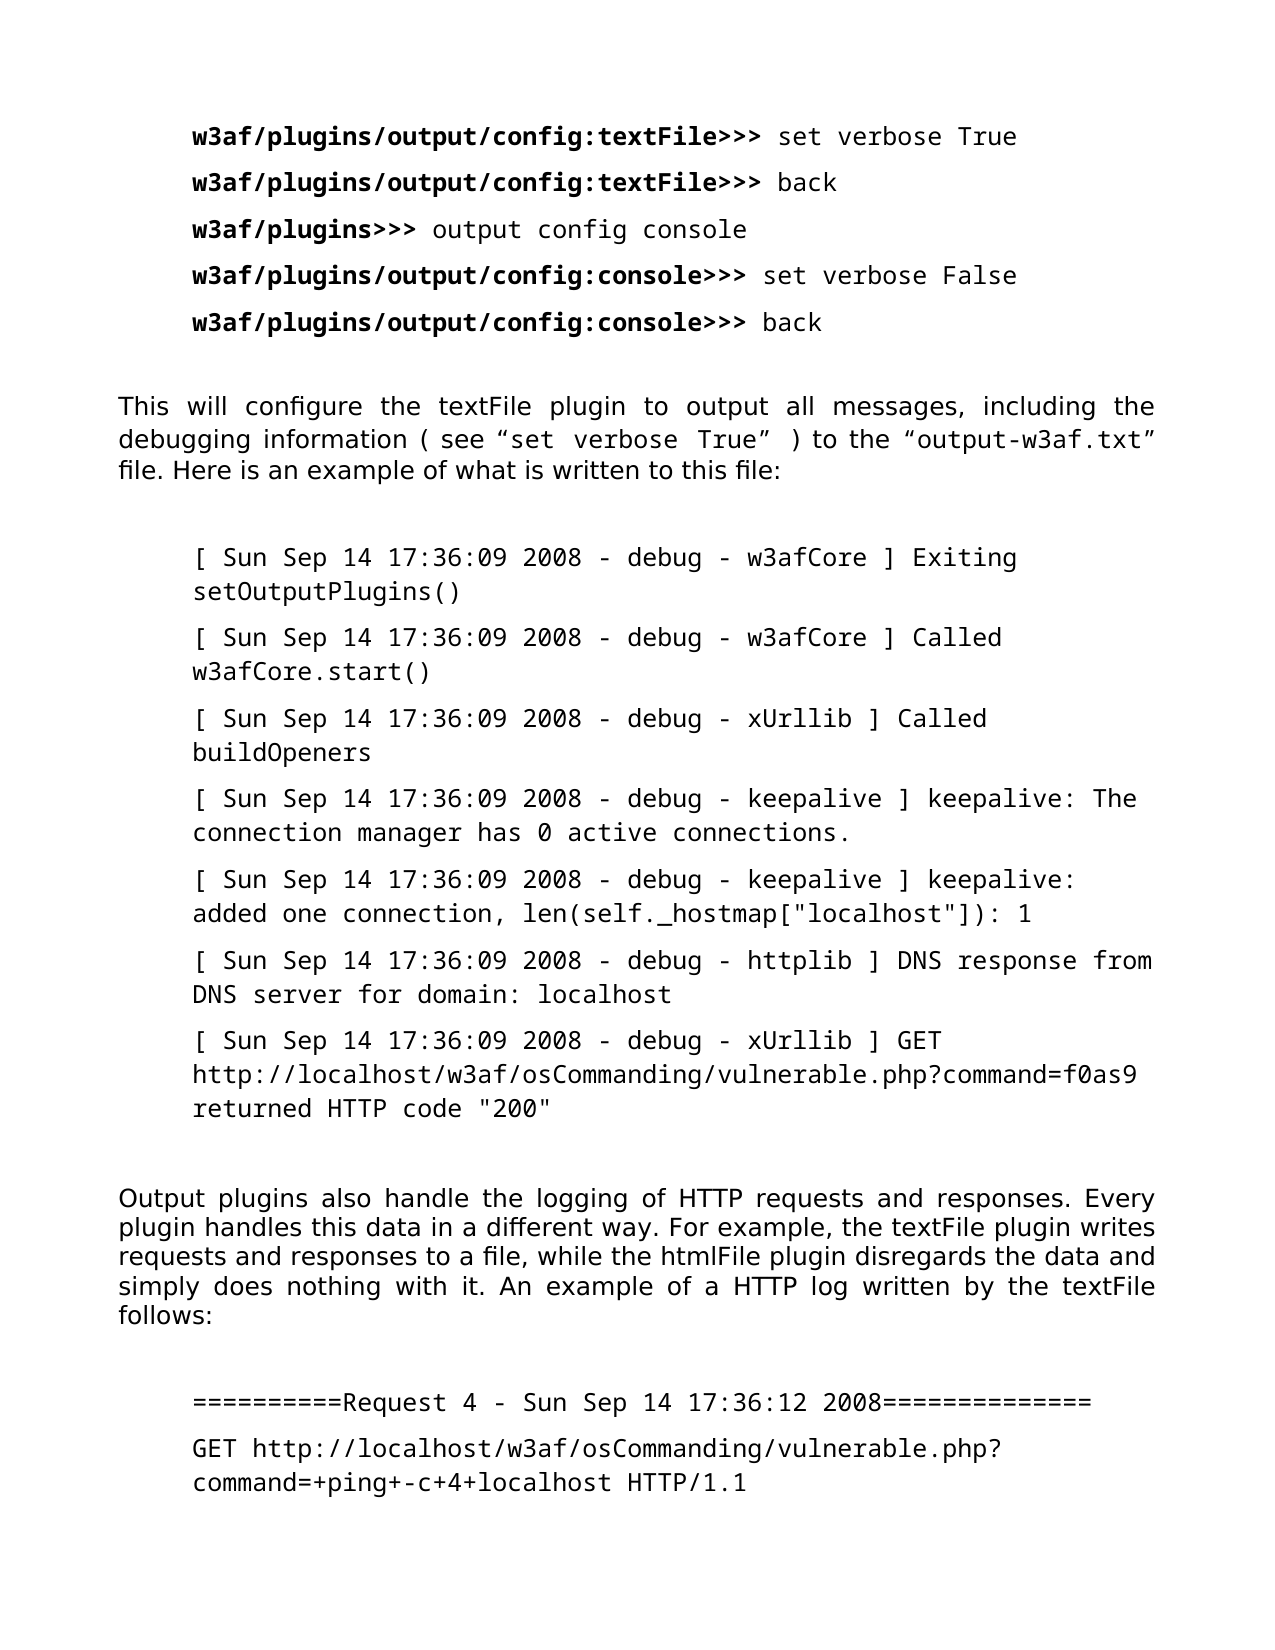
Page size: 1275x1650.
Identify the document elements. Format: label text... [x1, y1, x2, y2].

text [ Sun Sep 14 17:36:09 2008 - debug - keepalive ] keepalive: added one connection, len(self._hostmap["localhost"]): 1 [192, 862, 1157, 930]
text [ Sun Sep 14 17:36:09 2008 - debug - httplib ] DNS response from DNS server for domain: localhost [192, 942, 1157, 1010]
text ==========Request 4 - Sun Sep 14 17:36:12 2008============== [192, 1384, 1157, 1418]
text w3af/plugins/output/config:textFile>>> set verbose True [192, 118, 1157, 152]
text GET http://localhost/w3af/osCommanding/vulnerable.php?command=+ping+-c+4+localhost HTTP/1.1 [192, 1431, 1157, 1499]
text w3af/plugins/output/config:console>>> set verbose False [192, 258, 1157, 292]
text This will configure the textFile plugin to output all messages, including the debugging information ( see “set verbose True” ) to the “output-w3af.txt” file. Here is an example of what is written to this file: [118, 393, 1157, 485]
text [ Sun Sep 14 17:36:09 2008 - debug - xUrllib ] Called buildOpeners [192, 700, 1157, 768]
text w3af/plugins/output/config:textFile>>> back [192, 165, 1157, 199]
text w3af/plugins>>> output config console [192, 211, 1157, 245]
text [ Sun Sep 14 17:36:09 2008 - debug - w3afCore ] Called w3afCore.start() [192, 620, 1157, 688]
text [ Sun Sep 14 17:36:09 2008 - debug - w3afCore ] Exiting setOutputPlugins() [192, 539, 1157, 607]
text w3af/plugins/output/config:console>>> back [192, 304, 1157, 338]
text [ Sun Sep 14 17:36:09 2008 - debug - keepalive ] keepalive: The connection manager has 0 active connections. [192, 781, 1157, 849]
text [ Sun Sep 14 17:36:09 2008 - debug - xUrllib ] GET http://localhost/w3af/osCommanding/vulnerable.php?command=f0as9 returned HTTP code "200" [192, 1023, 1157, 1125]
text Output plugins also handle the logging of HTTP requests and responses. Every plugin handles this data in a different way. For example, the textFile plugin writes requests and responses to a file, while the htmlFile plugin disregards the data and simply does nothing with it. An example of a HTTP log written by the textFile follows: [118, 1184, 1157, 1330]
